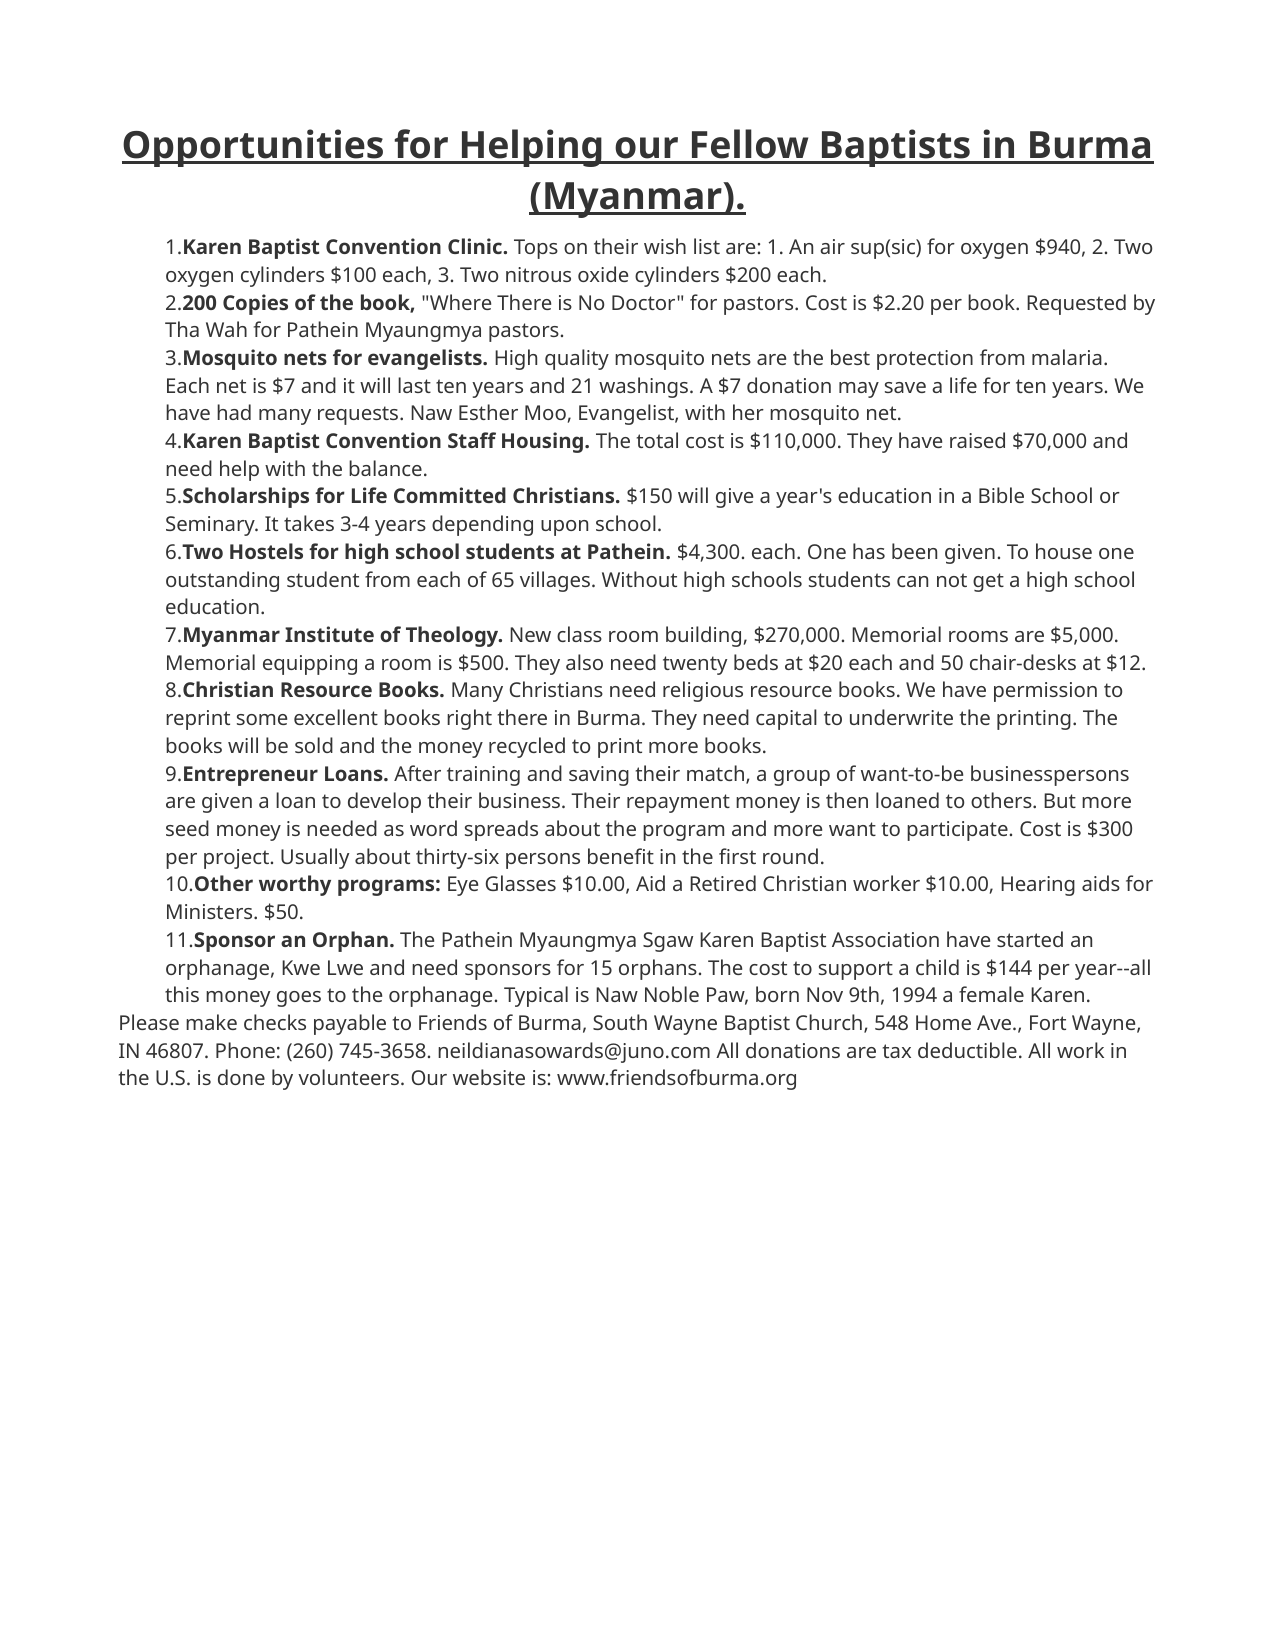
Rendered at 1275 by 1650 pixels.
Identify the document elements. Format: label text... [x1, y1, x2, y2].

list Mosquito nets for evangelists. High quality mosquito nets are the best protection from malaria. Each net is $7 and it will last ten years and 21 washings. A $7 donation may save a life for ten years. We have had many requests. Naw Esther Moo, Evangelist, with her mosquito net. [118, 343, 1157, 427]
list Myanmar Institute of Theology. New class room building, $270,000. Memorial rooms are $5,000. Memorial equipping a room is $500. They also need twenty beds at $20 each and 50 chair-desks at $12. [118, 621, 1157, 676]
list Christian Resource Books. Many Christians need religious resource books. We have permission to reprint some excellent books right there in Burma. They need capital to underwrite the printing. The books will be sold and the money recycled to print more books. [118, 676, 1157, 759]
list Karen Baptist Convention Clinic. Tops on their wish list are: 1. An air sup(sic) for oxygen $940, 2. Two oxygen cylinders $100 each, 3. Two nitrous oxide cylinders $200 each. [118, 233, 1157, 288]
text Opportunities for Helping our Fellow Baptists in Burma (Myanmar). [118, 118, 1157, 220]
list 200 Copies of the book, "Where There is No Doctor" for pastors. Cost is $2.20 per book. Requested by Tha Wah for Pathein Myaungmya pastors. [118, 288, 1157, 343]
list Other worthy programs: Eye Glasses $10.00, Aid a Retired Christian worker $10.00, Hearing aids for Ministers. $50. [118, 870, 1157, 925]
list Sponsor an Orphan. The Pathein Myaungmya Sgaw Karen Baptist Association have started an orphanage, Kwe Lwe and need sponsors for 15 orphans. The cost to support a child is $144 per year--all this money goes to the orphanage. Typical is Naw Noble Paw, born Nov 9th, 1994 a female Karen. [118, 925, 1157, 1008]
list Karen Baptist Convention Staff Housing. The total cost is $110,000. They have raised $70,000 and need help with the balance. [118, 427, 1157, 482]
list Entrepreneur Loans. After training and saving their match, a group of want-to-be businesspersons are given a loan to develop their business. Their repayment money is then loaned to others. But more seed money is needed as word spreads about the program and more want to participate. Cost is $300 per project. Usually about thirty-six persons benefit in the first round. [118, 759, 1157, 870]
list Scholarships for Life Committed Christians. $150 will give a year's education in a Bible School or Seminary. It takes 3-4 years depending upon school. [118, 482, 1157, 537]
list Two Hostels for high school students at Pathein. $4,300. each. One has been given. To house one outstanding student from each of 65 villages. Without high schools students can not get a high school education. [118, 537, 1157, 621]
text Please make checks payable to Friends of Burma, South Wayne Baptist Church, 548 Home Ave., Fort Wayne, IN 46807. Phone: (260) 745-3658. neildianasowards@juno.com All donations are tax deductible. All work in the U.S. is done by volunteers. Our website is: www.friendsofburma.org [118, 1008, 1157, 1092]
